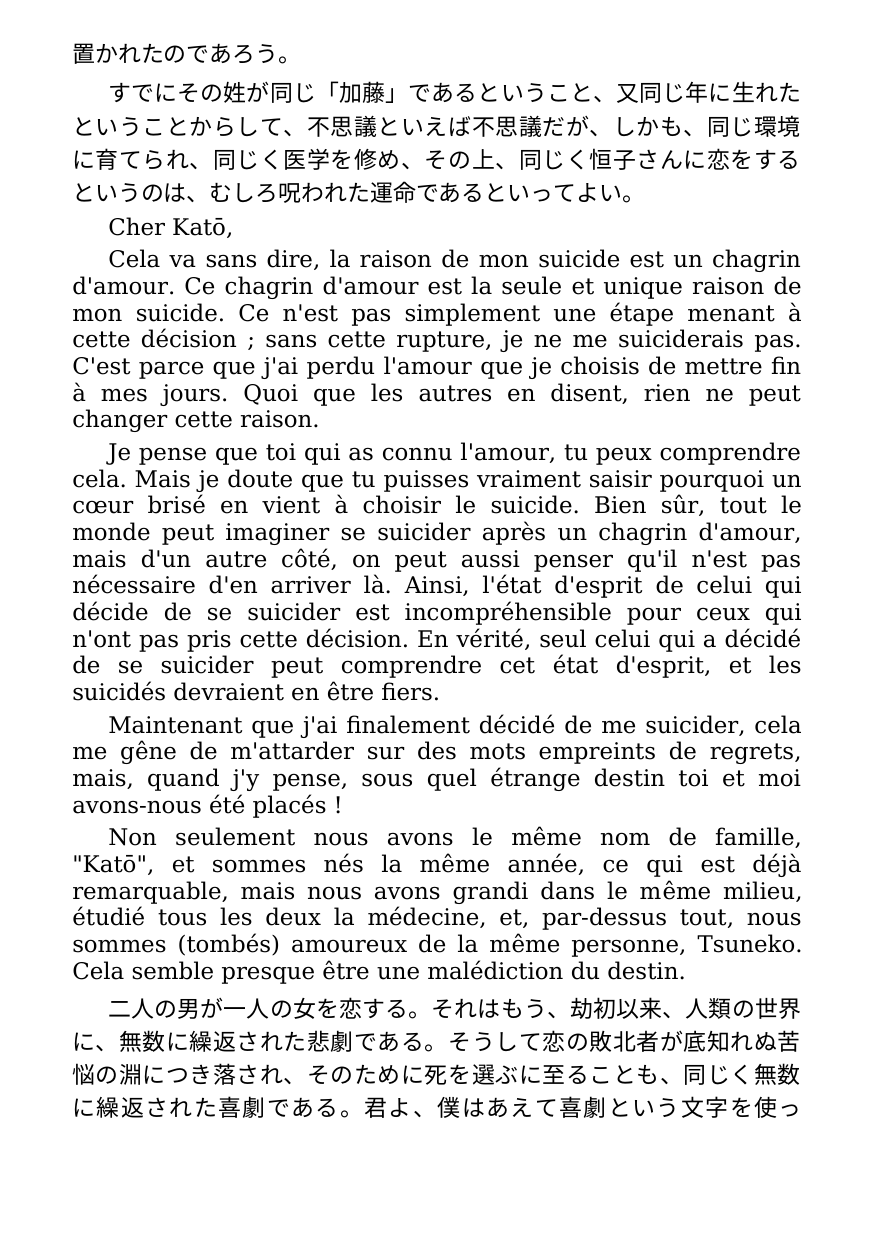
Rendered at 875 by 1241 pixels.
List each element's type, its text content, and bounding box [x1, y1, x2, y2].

text Je pense que toi qui as connu l'amour, tu peux comprendre cela. Mais je doute que tu puisses vraiment saisir pourquoi un cœur brisé en vient à choisir le suicide. Bien sûr, tout le monde peut imaginer se suicider après un chagrin d'amour, mais d'un autre côté, on peut aussi penser qu'il n'est pas nécessaire d'en arriver là. Ainsi, l'état d'esprit de celui qui décide de se suicider est incompréhensible pour ceux qui n'ont pas pris cette décision. En vérité, seul celui qui a décidé de se suicider peut comprendre cet état d'esprit, et les suicidés devraient en être fiers. [72, 439, 802, 706]
text すでにその姓が同じ「加藤」であるということ、又同じ年に生れたということからして、不思議といえば不思議だが、しかも、同じ環境に育てられ、同じく医学を修め、その上、同じく恒子さんに恋をするというのは、むしろ呪われた運命であるといってよい。 [72, 75, 802, 208]
text Maintenant que j'ai finalement décidé de me suicider, cela me gêne de m'attarder sur des mots empreints de regrets, mais, quand j'y pense, sous quel étrange destin toi et moi avons-nous été placés ! [72, 712, 802, 818]
text Cher Katō, [72, 214, 802, 241]
text 置かれたのであろう。 [72, 36, 802, 69]
text Non seulement nous avons le même nom de famille, "Katō", et sommes nés la même année, ce qui est déjà remarquable, mais nous avons grandi dans le même milieu, étudié tous les deux la médecine, et, par-dessus tout, nous sommes (tombés) amoureux de la même personne, Tsuneko. Cela semble presque être une malédiction du destin. [72, 824, 802, 984]
text 二人の男が一人の女を恋する。それはもう、劫初以来、人類の世界に、無数に繰返された悲劇である。そうして恋の敗北者が底知れぬ苦悩の淵につき落され、そのために死を選ぶに至ることも、同じく無数に繰返された喜劇である。君よ、僕はあえて喜劇という文字を使っ [72, 990, 802, 1123]
text Cela va sans dire, la raison de mon suicide est un chagrin d'amour. Ce chagrin d'amour est la seule et unique raison de mon suicide. Ce n'est pas simplement une étape menant à cette décision ; sans cette rupture, je ne me suiciderais pas. C'est parce que j'ai perdu l'amour que je choisis de mettre fin à mes jours. Quoi que les autres en disent, rien ne peut changer cette raison. [72, 247, 802, 433]
